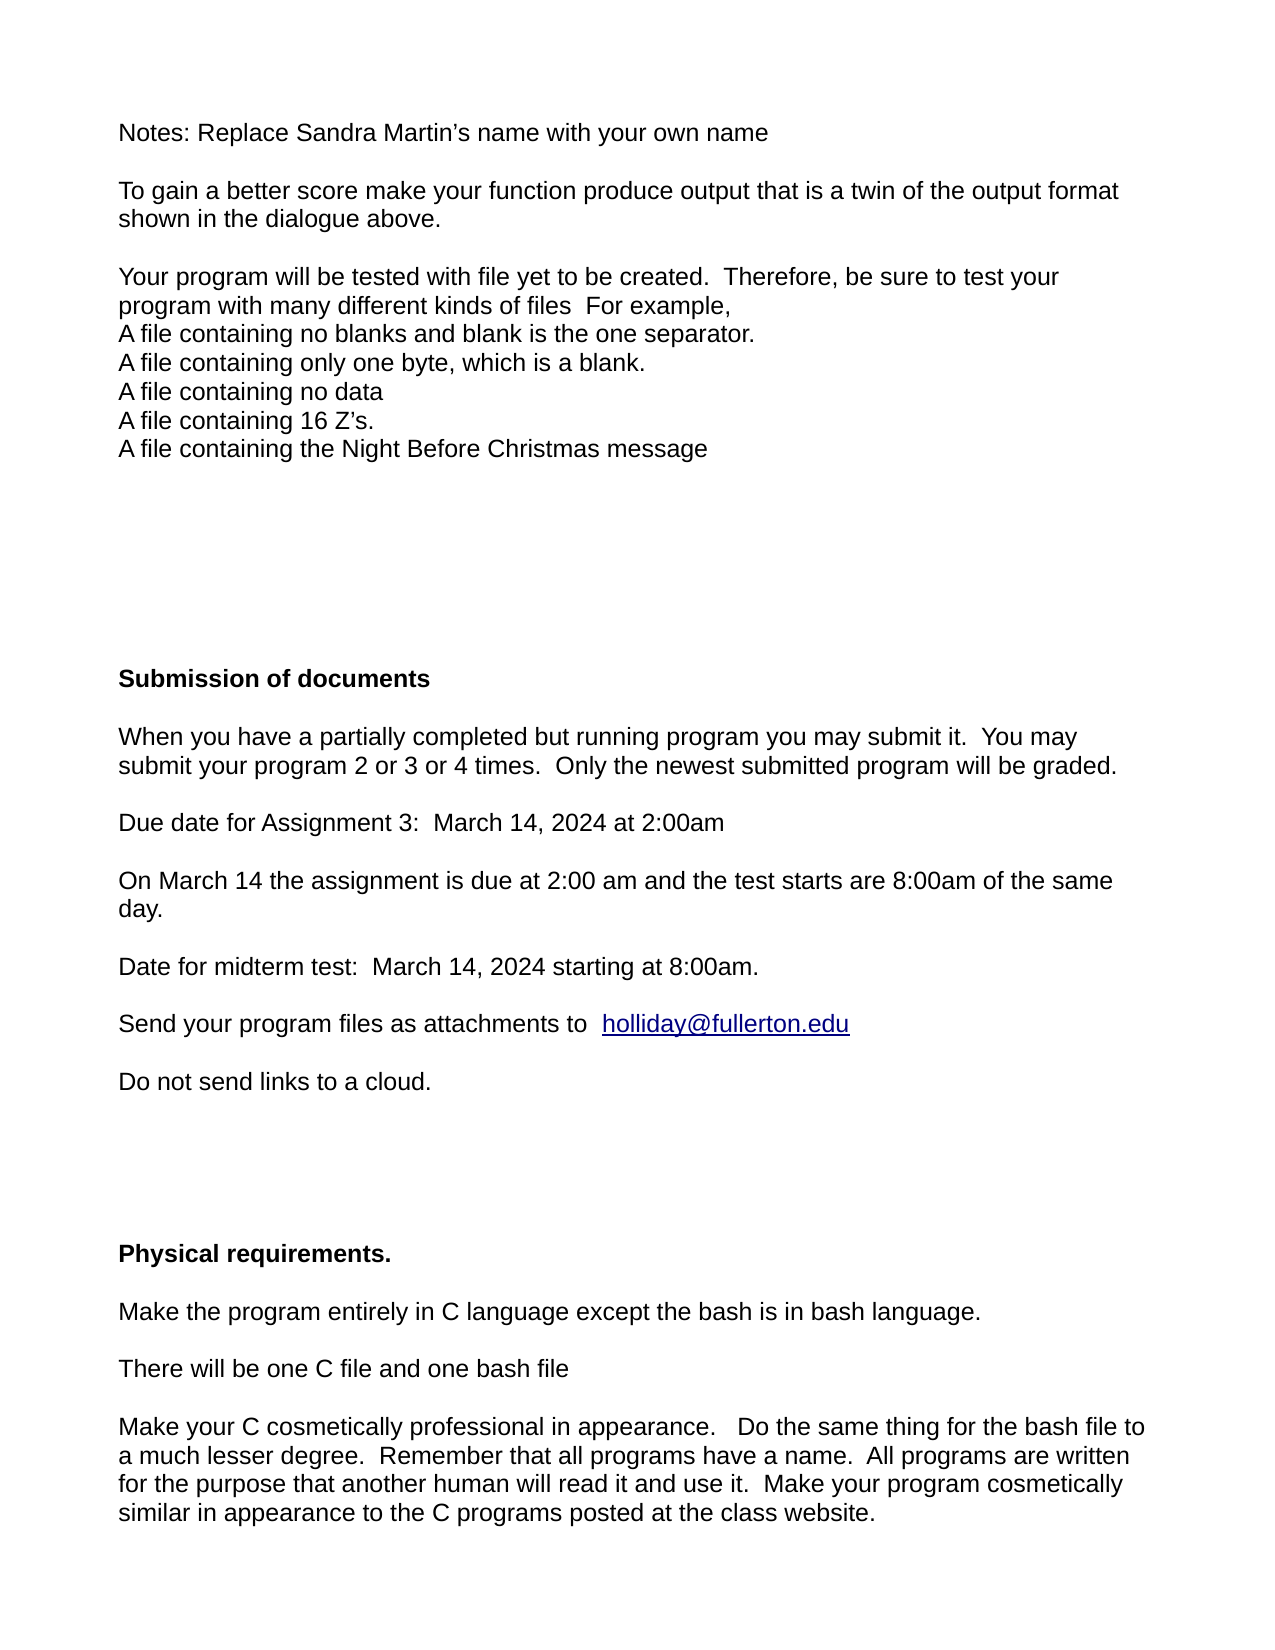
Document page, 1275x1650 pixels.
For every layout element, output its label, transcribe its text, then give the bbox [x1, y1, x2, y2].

text Send your program files as attachments to holliday@fullerton.edu [118, 1009, 1157, 1038]
text A file containing no data [118, 377, 1157, 406]
text A file containing no blanks and blank is the one separator. [118, 319, 1157, 348]
text Physical requirements. [118, 1239, 1157, 1268]
text Make the program entirely in C language except the bash is in bash language. [118, 1297, 1157, 1326]
text A file containing the Night Before Christmas message [118, 434, 1157, 463]
text Make your C cosmetically professional in appearance. Do the same thing for the bash file to a much lesser degree. Remember that all programs have a name. All programs are written for the purpose that another human will read it and use it. Make your program cosmetically similar in appearance to the C programs posted at the class website. [118, 1412, 1157, 1527]
text Date for midterm test: March 14, 2024 starting at 8:00am. [118, 952, 1157, 981]
text A file containing only one byte, which is a blank. [118, 348, 1157, 377]
text Submission of documents [118, 664, 1157, 693]
text Notes: Replace Sandra Martin’s name with your own name [118, 118, 1157, 147]
text To gain a better score make your function produce output that is a twin of the output format shown in the dialogue above. [118, 176, 1157, 233]
text Do not send links to a cloud. [118, 1067, 1157, 1096]
text A file containing 16 Z’s. [118, 406, 1157, 434]
text On March 14 the assignment is due at 2:00 am and the test starts are 8:00am of the same day. [118, 866, 1157, 923]
text Your program will be tested with file yet to be created. Therefore, be sure to test your program with many different kinds of files For example, [118, 262, 1157, 319]
text When you have a partially completed but running program you may submit it. You may submit your program 2 or 3 or 4 times. Only the newest submitted program will be graded. [118, 722, 1157, 779]
text Due date for Assignment 3: March 14, 2024 at 2:00am [118, 808, 1157, 837]
text There will be one C file and one bash file [118, 1354, 1157, 1383]
